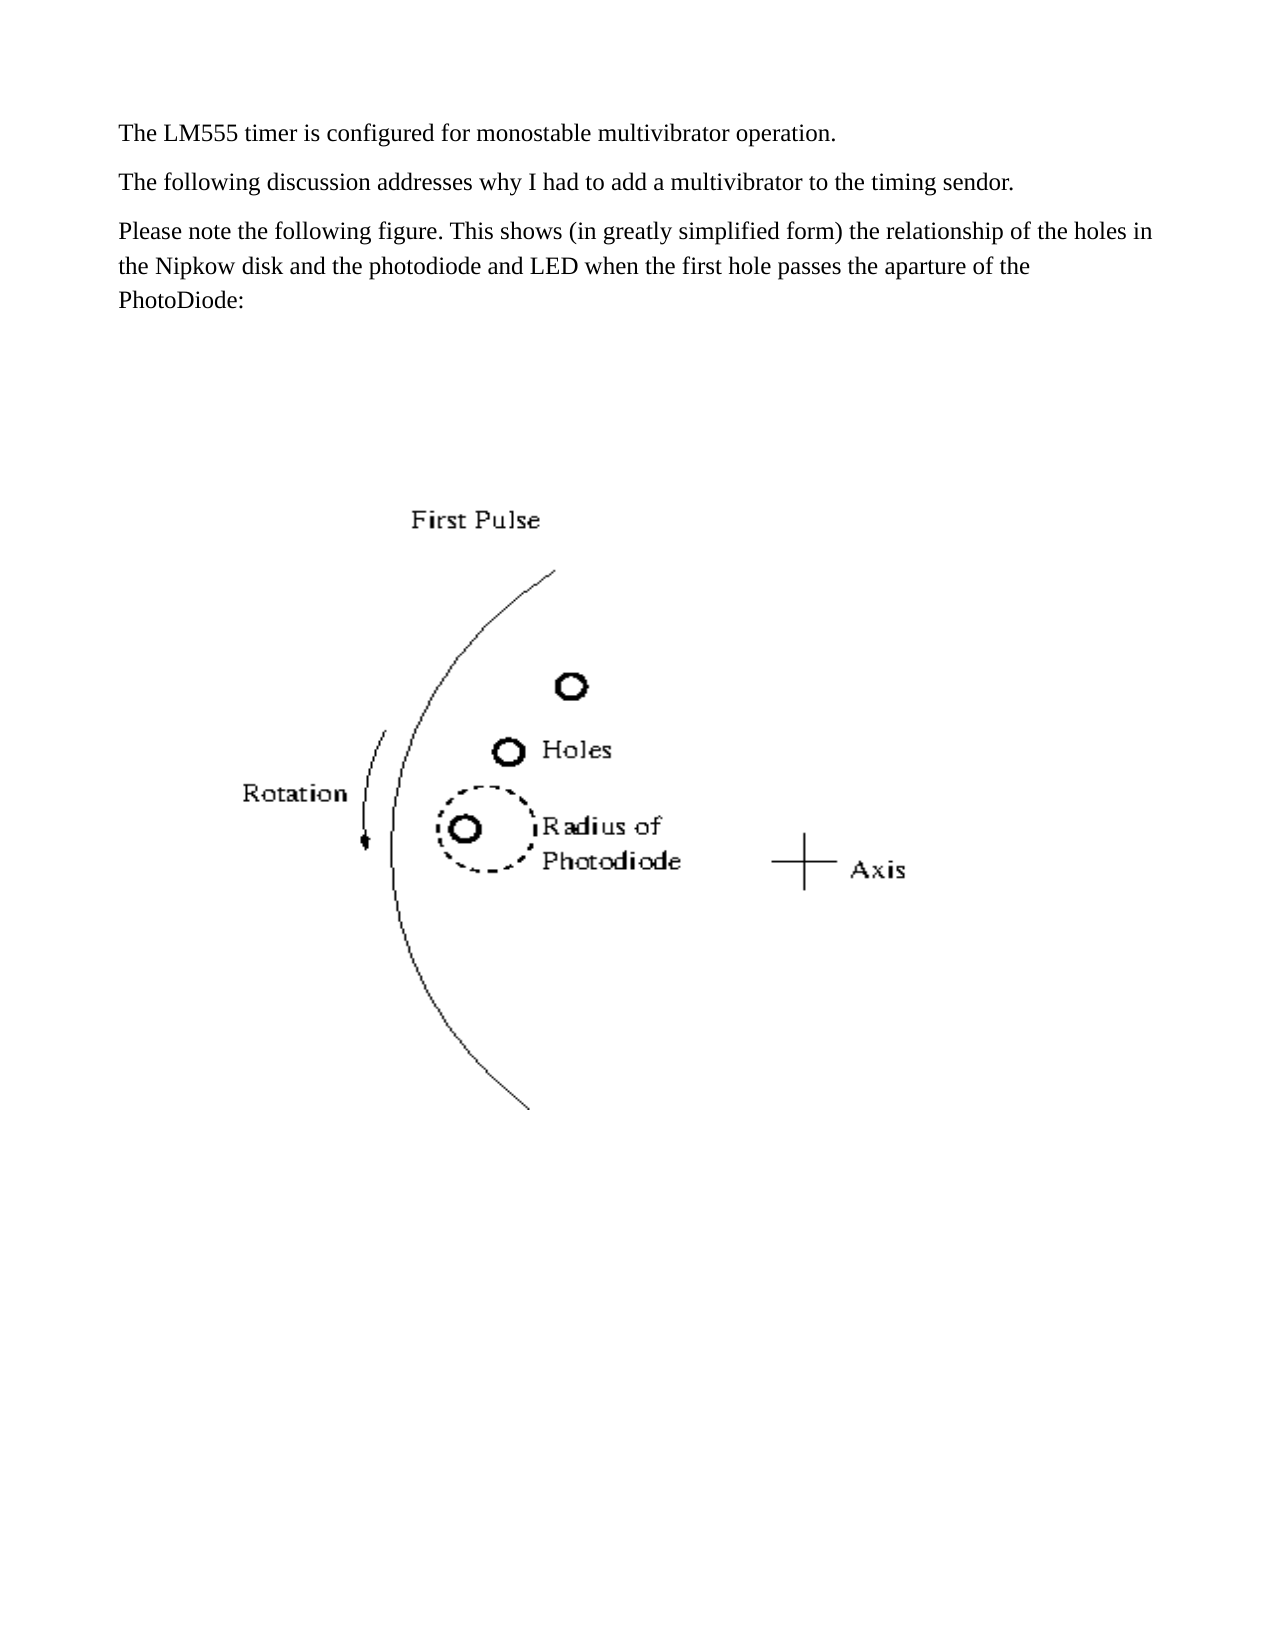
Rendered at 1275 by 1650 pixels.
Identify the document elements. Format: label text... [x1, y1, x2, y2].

picture [240, 506, 915, 1110]
text The following discussion addresses why I had to add a multivibrator to the timing sendor. [118, 167, 1157, 196]
text Please note the following figure. This shows (in greatly simplified form) the relationship of the holes in the Nipkow disk and the photodiode and LED when the first hole passes the aparture of the PhotoDiode: [118, 216, 1157, 314]
text The LM555 timer is configured for monostable multivibrator operation. [118, 118, 1157, 147]
